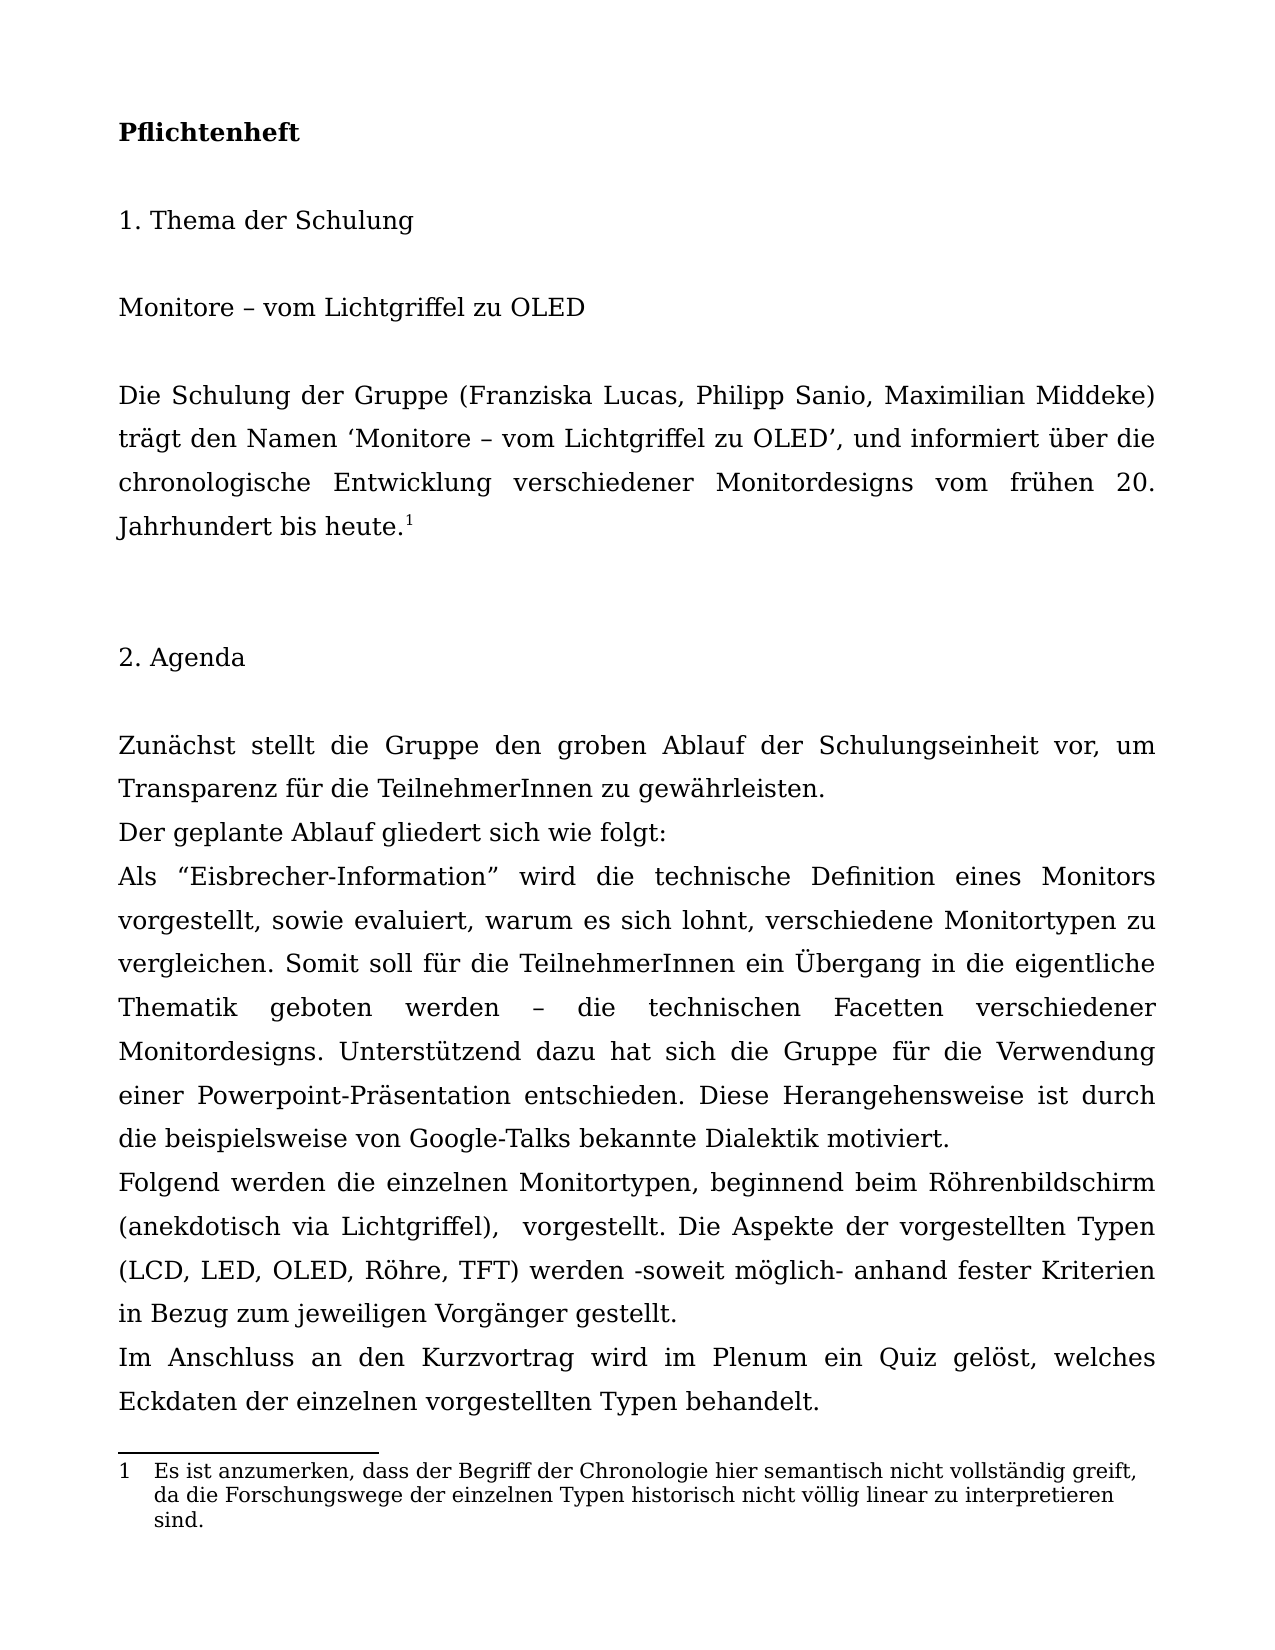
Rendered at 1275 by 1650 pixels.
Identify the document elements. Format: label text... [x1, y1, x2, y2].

text Im Anschluss an den Kurzvortrag wird im Plenum ein Quiz gelöst, welches Eckdaten der einzelnen vorgestellten Typen behandelt. [118, 1343, 1157, 1416]
text Pflichtenheft [118, 118, 1157, 147]
text Monitore – vom Lichtgriffel zu OLED [118, 293, 1157, 323]
text Es ist anzumerken, dass der Begriff der Chronologie hier semantisch nicht vollständig greift, da die Forschungswege der einzelnen Typen historisch nicht völlig linear zu interpretieren sind. [118, 1459, 1157, 1532]
text Zunächst stellt die Gruppe den groben Ablauf der Schulungseinheit vor, um Transparenz für die TeilnehmerInnen zu gewährleisten. [118, 731, 1157, 804]
text Die Schulung der Gruppe (Franziska Lucas, Philipp Sanio, Maximilian Middeke) trägt den Namen ‘Monitore – vom Lichtgriffel zu OLED’, und informiert über die chronologische Entwicklung verschiedener Monitordesigns vom frühen 20. Jahrhundert bis heute. [118, 381, 1157, 541]
text Folgend werden die einzelnen Monitortypen, beginnend beim Röhrenbildschirm (anekdotisch via Lichtgriffel), vorgestellt. Die Aspekte der vorgestellten Typen (LCD, LED, OLED, Röhre, TFT) werden -soweit möglich- anhand fester Kriterien in Bezug zum jeweiligen Vorgänger gestellt. [118, 1168, 1157, 1329]
text Der geplante Ablauf gliedert sich wie folgt: [118, 818, 1157, 848]
text 1. Thema der Schulung [118, 206, 1157, 235]
text Als “Eisbrecher-Information” wird die technische Definition eines Monitors vorgestellt, sowie evaluiert, warum es sich lohnt, verschiedene Monitortypen zu vergleichen. Somit soll für die TeilnehmerInnen ein Übergang in die eigentliche Thematik geboten werden – die technischen Facetten verschiedener Monitordesigns. Unterstützend dazu hat sich die Gruppe für die Verwendung einer Powerpoint-Präsentation entschieden. Diese Herangehensweise ist durch die beispielsweise von Google-Talks bekannte Dialektik motiviert. [118, 862, 1157, 1154]
text 2. Agenda [118, 643, 1157, 673]
